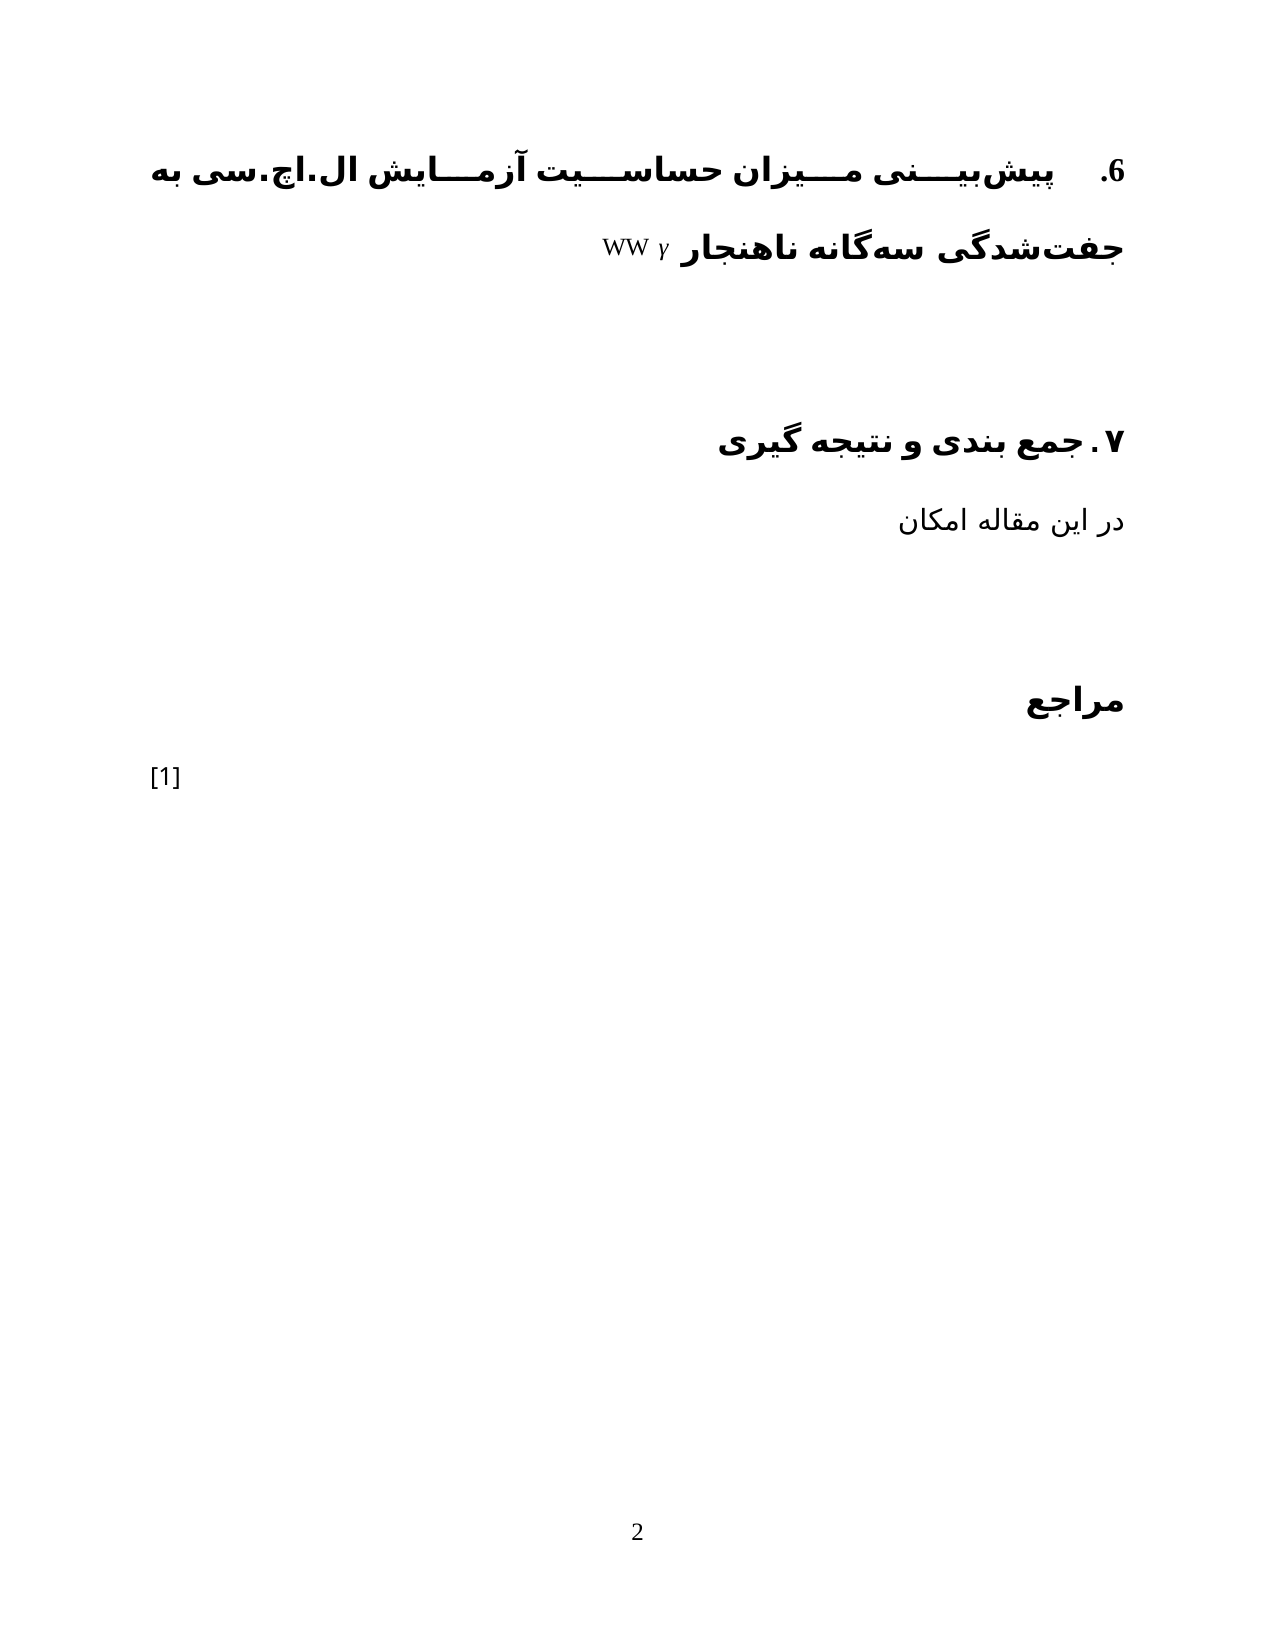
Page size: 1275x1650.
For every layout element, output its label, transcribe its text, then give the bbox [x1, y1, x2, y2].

text در این مقاله امکان [150, 503, 1125, 537]
text 6. پیش‌بینی میزان حساسیت آزمایش ال.اچ.سی به جفت‌شدگی سه‌گانه ناهنجار [150, 150, 1125, 267]
table_header [159, 895, 167, 927]
text مراجع [150, 681, 1125, 720]
text [1] [150, 758, 1125, 793]
text ۷.جمع بندی و نتیجه گیری [150, 421, 1125, 462]
table_header [150, 895, 158, 927]
